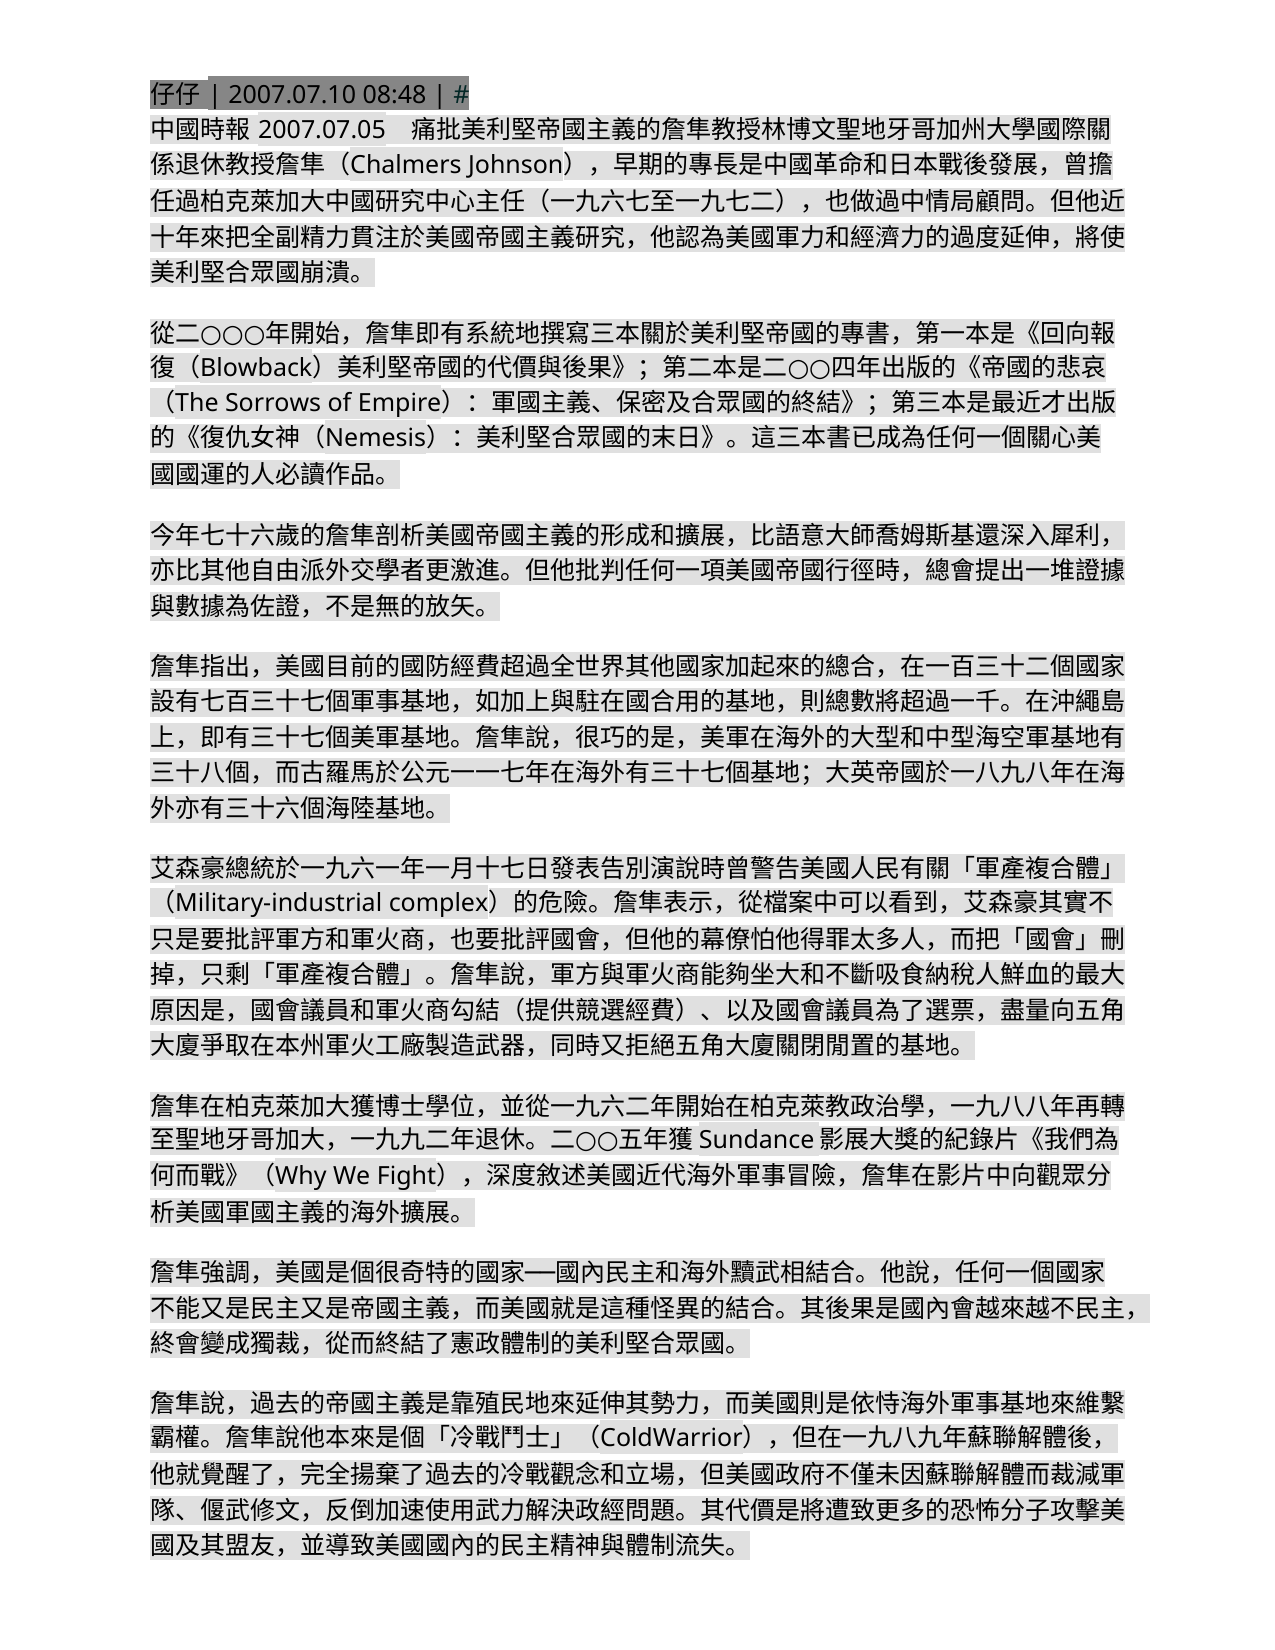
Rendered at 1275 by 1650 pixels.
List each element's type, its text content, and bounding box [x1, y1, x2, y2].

text 詹隼說，過去的帝國主義是靠殖民地來延伸其勢力，而美國則是依恃海外軍事基地來維繫霸權。詹隼說他本來是個「冷戰鬥士」（ColdWarrior），但在一九八九年蘇聯解體後，他就覺醒了，完全揚棄了過去的冷戰觀念和立場，但美國政府不僅未因蘇聯解體而裁減軍隊、偃武修文，反倒加速使用武力解決政經問題。其代價是將遭致更多的恐怖分子攻擊美國及其盟友，並導致美國國內的民主精神與體制流失。 [150, 1383, 1125, 1560]
text 詹隼強調，美國是個很奇特的國家──國內民主和海外黷武相結合。他說，任何一個國家不能又是民主又是帝國主義，而美國就是這種怪異的結合。其後果是國內會越來越不民主，終會變成獨裁，從而終結了憲政體制的美利堅合眾國。 [150, 1252, 1125, 1358]
text 詹隼在柏克萊加大獲博士學位，並從一九六二年開始在柏克萊教政治學，一九八八年再轉至聖地牙哥加大，一九九二年退休。二○○五年獲Sundance影展大獎的紀錄片《我們為何而戰》（Why We Fight），深度敘述美國近代海外軍事冒險，詹隼在影片中向觀眾分析美國軍國主義的海外擴展。 [150, 1085, 1125, 1227]
text 詹隼指出，美國目前的國防經費超過全世界其他國家加起來的總合，在一百三十二個國家設有七百三十七個軍事基地，如加上與駐在國合用的基地，則總數將超過一千。在沖繩島上，即有三十七個美軍基地。詹隼說，很巧的是，美軍在海外的大型和中型海空軍基地有三十八個，而古羅馬於公元一一七年在海外有三十七個基地；大英帝國於一八九八年在海外亦有三十六個海陸基地。 [150, 646, 1125, 823]
text 中國時報 2007.07.05 痛批美利堅帝國主義的詹隼教授林博文聖地牙哥加州大學國際關係退休教授詹隼（Chalmers Johnson），早期的專長是中國革命和日本戰後發展，曾擔任過柏克萊加大中國研究中心主任（一九六七至一九七二），也做過中情局顧問。但他近十年來把全副精力貫注於美國帝國主義研究，他認為美國軍力和經濟力的過度延伸，將使美利堅合眾國崩潰。 [150, 110, 1125, 287]
text 從二○○○年開始，詹隼即有系統地撰寫三本關於美利堅帝國的專書，第一本是《回向報復（Blowback）美利堅帝國的代價與後果》；第二本是二○○四年出版的《帝國的悲哀（The Sorrows of Empire）：軍國主義、保密及合眾國的終結》；第三本是最近才出版的《復仇女神（Nemesis）：美利堅合眾國的末日》。這三本書已成為任何一個關心美國國運的人必讀作品。 [150, 312, 1125, 489]
text 仔仔 | 2007.07.10 08:48 | # [150, 75, 1125, 110]
text 今年七十六歲的詹隼剖析美國帝國主義的形成和擴展，比語意大師喬姆斯基還深入犀利，亦比其他自由派外交學者更激進。但他批判任何一項美國帝國行徑時，總會提出一堆證據與數據為佐證，不是無的放矢。 [150, 514, 1125, 621]
text 艾森豪總統於一九六一年一月十七日發表告別演說時曾警告美國人民有關「軍產複合體」（Military-industrial complex）的危險。詹隼表示，從檔案中可以看到，艾森豪其實不只是要批評軍方和軍火商，也要批評國會，但他的幕僚怕他得罪太多人，而把「國會」刪掉，只剩「軍產複合體」。詹隼說，軍方與軍火商能夠坐大和不斷吸食納稅人鮮血的最大原因是，國會議員和軍火商勾結（提供競選經費）、以及國會議員為了選票，盡量向五角大廈爭取在本州軍火工廠製造武器，同時又拒絕五角大廈關閉閒置的基地。 [150, 848, 1125, 1060]
